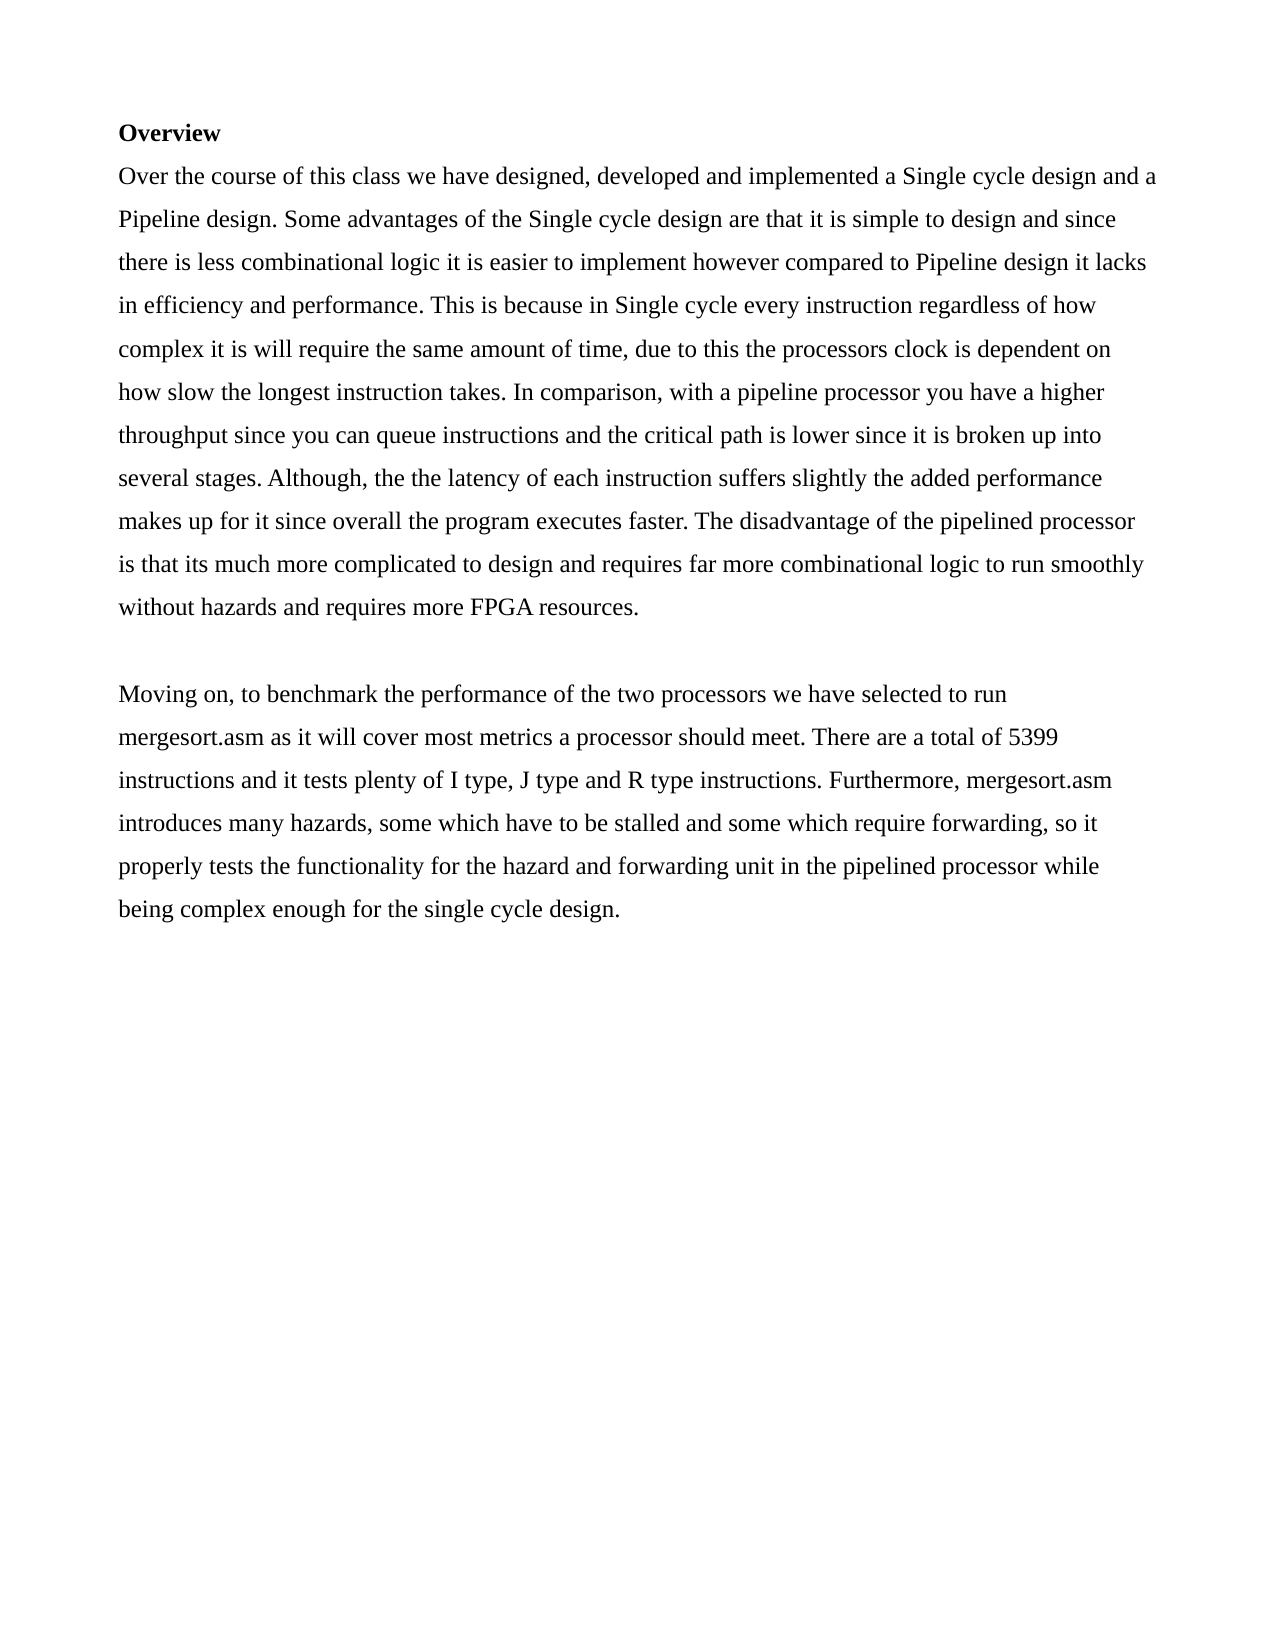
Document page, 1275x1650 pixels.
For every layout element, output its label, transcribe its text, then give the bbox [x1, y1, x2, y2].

text Over the course of this class we have designed, developed and implemented a Single cycle design and a Pipeline design. Some advantages of the Single cycle design are that it is simple to design and since there is less combinational logic it is easier to implement however compared to Pipeline design it lacks in efficiency and performance. This is because in Single cycle every instruction regardless of how complex it is will require the same amount of time, due to this the processors clock is dependent on how slow the longest instruction takes. In comparison, with a pipeline processor you have a higher throughput since you can queue instructions and the critical path is lower since it is broken up into several stages. Although, the the latency of each instruction suffers slightly the added performance makes up for it since overall the program executes faster. The disadvantage of the pipelined processor is that its much more complicated to design and requires far more combinational logic to run smoothly without hazards and requires more FPGA resources. [118, 161, 1157, 621]
text Overview [118, 118, 1157, 147]
text Moving on, to benchmark the performance of the two processors we have selected to run mergesort.asm as it will cover most metrics a processor should meet. There are a total of 5399 instructions and it tests plenty of I type, J type and R type instructions. Furthermore, mergesort.asm introduces many hazards, some which have to be stalled and some which require forwarding, so it properly tests the functionality for the hazard and forwarding unit in the pipelined processor while being complex enough for the single cycle design. [118, 679, 1157, 923]
